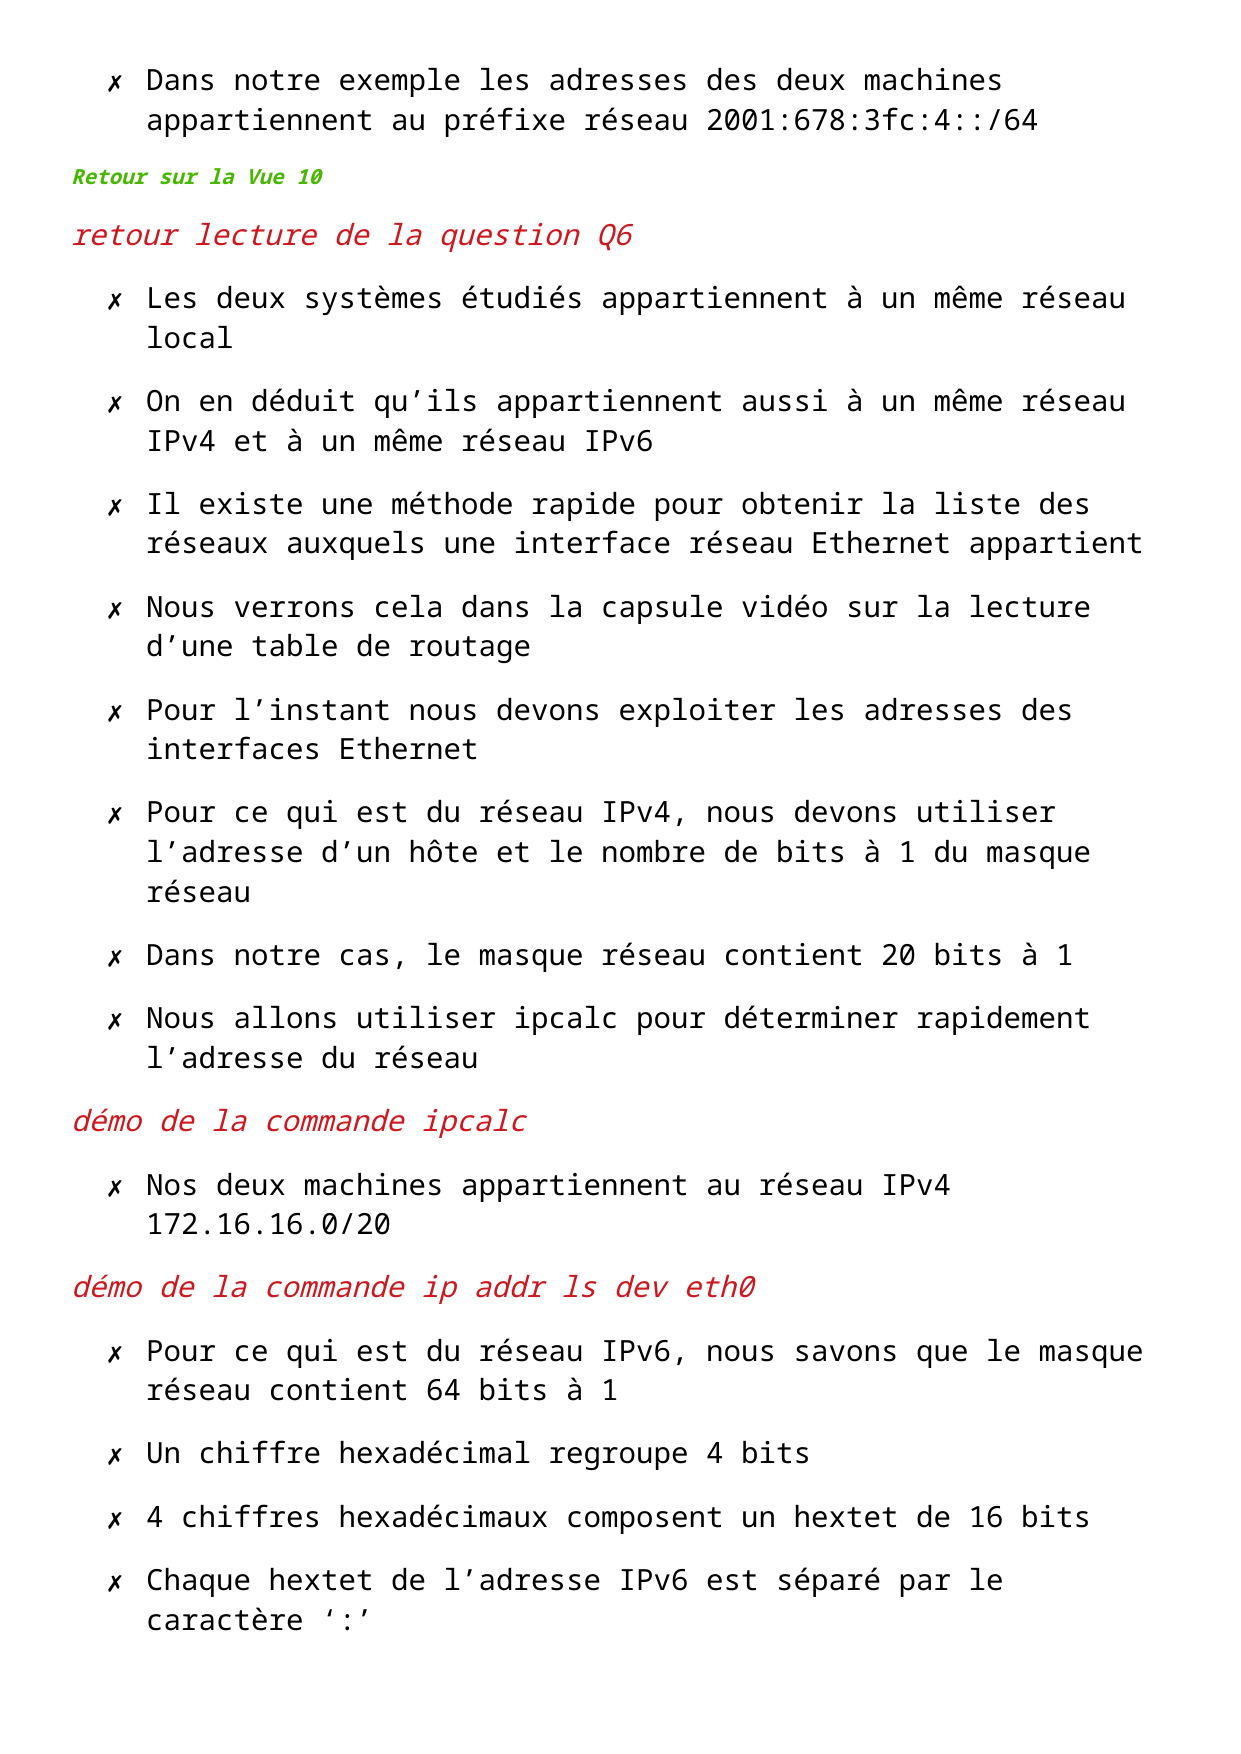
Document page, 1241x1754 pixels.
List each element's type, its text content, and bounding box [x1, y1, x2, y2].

list Un chiffre hexadécimal regroupe 4 bits [108, 1433, 1169, 1472]
list Dans notre exemple les adresses des deux machines appartiennent au préfixe réseau 2001:678:3fc:4::/64 [108, 59, 1169, 138]
list Les deux systèmes étudiés appartiennent à un même réseau local [108, 277, 1169, 357]
list Dans notre cas, le masque réseau contient 20 bits à 1 [108, 934, 1169, 974]
list Pour ce qui est du réseau IPv6, nous savons que le masque réseau contient 64 bits à 1 [108, 1330, 1169, 1409]
list Chaque hextet de l’adresse IPv6 est séparé par le caractère ‘:’ [108, 1559, 1169, 1639]
list Pour l’instant nous devons exploiter les adresses des interfaces Ethernet [108, 689, 1169, 768]
list On en déduit qu’ils appartiennent aussi à un même réseau IPv4 et à un même réseau IPv6 [108, 380, 1169, 459]
list Nos deux machines appartiennent au réseau IPv4 172.16.16.0/20 [108, 1164, 1169, 1243]
list Nous allons utiliser ipcalc pour déterminer rapidement l’adresse du réseau [108, 998, 1169, 1077]
text Retour sur la Vue 10 [71, 162, 1169, 190]
list Il existe une méthode rapide pour obtenir la liste des réseaux auxquels une interface réseau Ethernet appartient [108, 483, 1169, 562]
text retour lecture de la question Q6 [71, 214, 1169, 254]
text démo de la commande ipcalc [71, 1101, 1169, 1140]
list Pour ce qui est du réseau IPv4, nous devons utiliser l’adresse d’un hôte et le nombre de bits à 1 du masque réseau [108, 792, 1169, 911]
list Nous verrons cela dans la capsule vidéo sur la lecture d’une table de routage [108, 586, 1169, 665]
text démo de la commande ip addr ls dev eth0 [71, 1267, 1169, 1306]
list 4 chiffres hexadécimaux composent un hextet de 16 bits [108, 1496, 1169, 1536]
